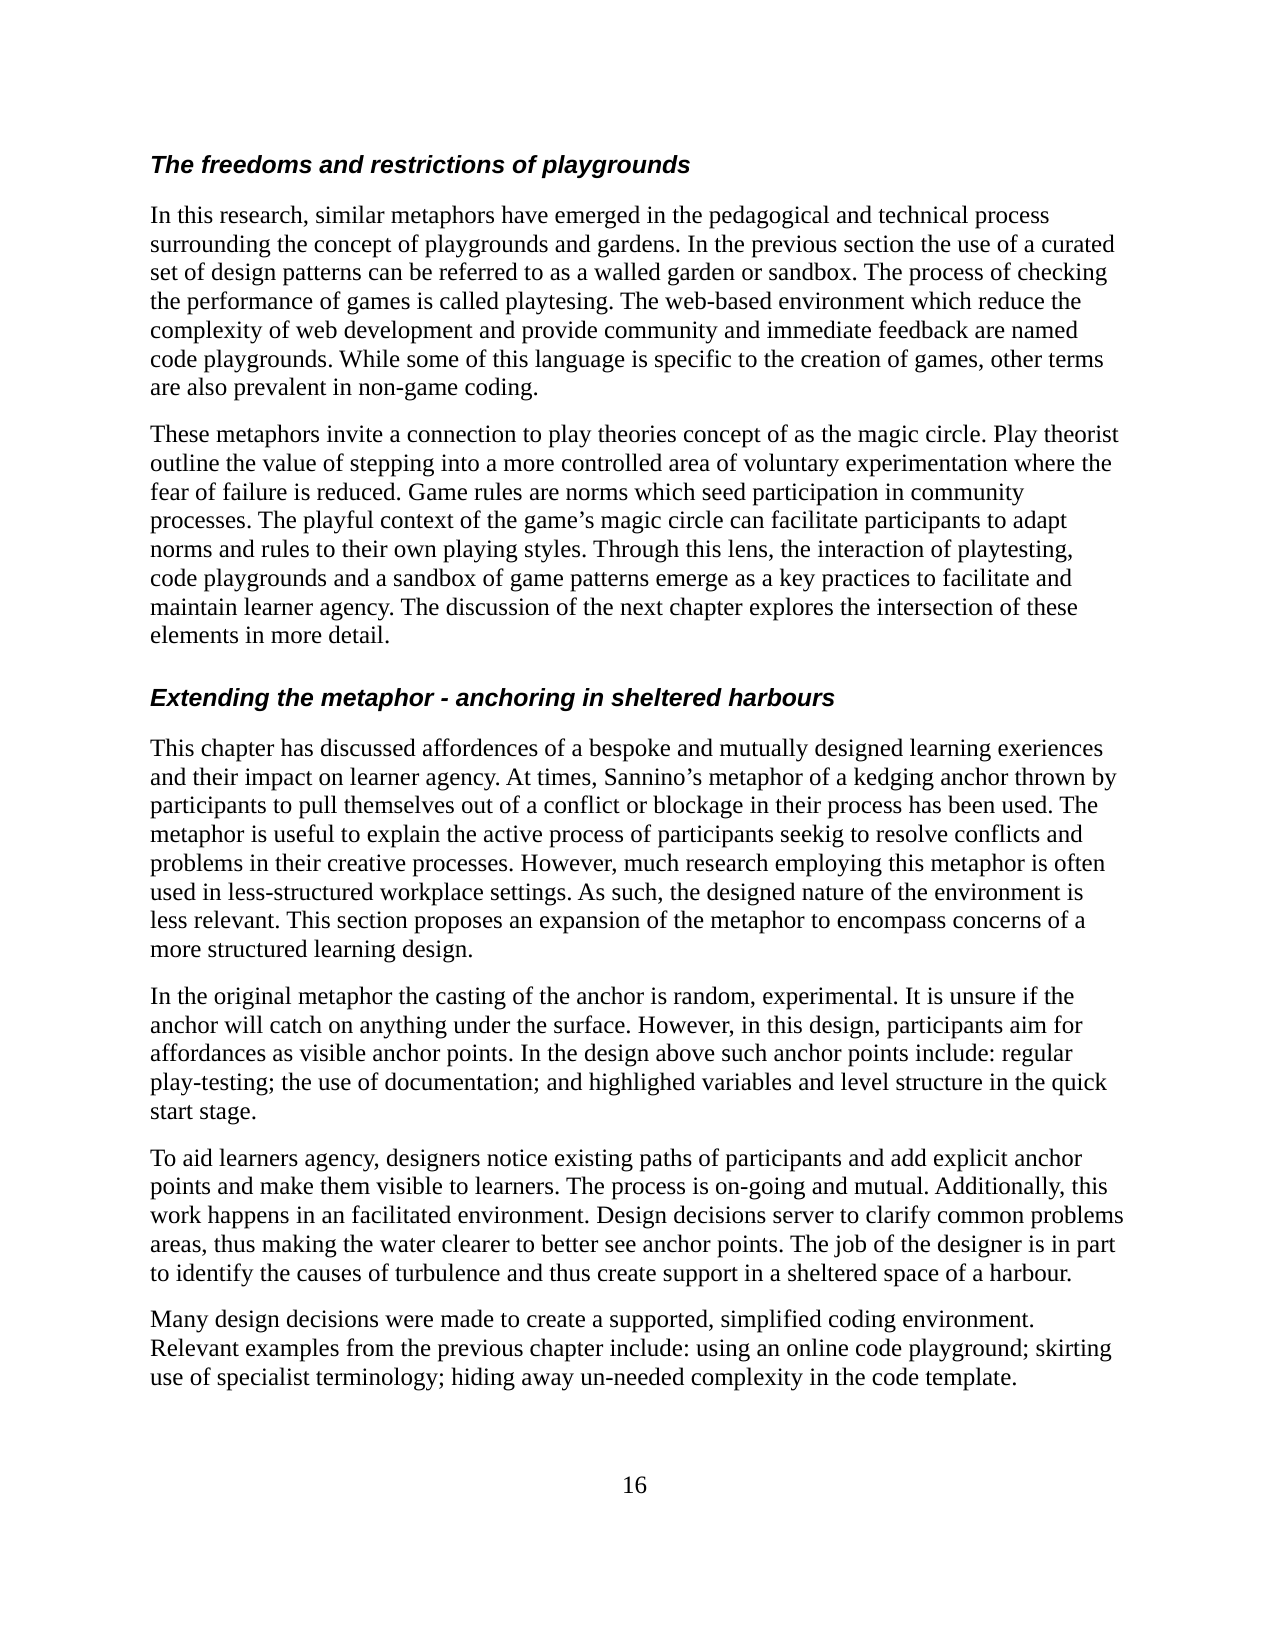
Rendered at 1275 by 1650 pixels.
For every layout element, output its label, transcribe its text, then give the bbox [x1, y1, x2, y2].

subtitle The freedoms and restrictions of playgrounds [150, 150, 1125, 178]
text This chapter has discussed affordences of a bespoke and mutually designed learning exeriences and their impact on learner agency. At times, Sannino’s metaphor of a kedging anchor thrown by participants to pull themselves out of a conflict or blockage in their process has been used. The metaphor is useful to explain the active process of participants seekig to resolve conflicts and problems in their creative processes. However, much research employing this metaphor is often used in less-structured workplace settings. As such, the designed nature of the environment is less relevant. This section proposes an expansion of the metaphor to encompass concerns of a more structured learning design. [150, 733, 1125, 963]
text Many design decisions were made to create a supported, simplified coding environment. Relevant examples from the previous chapter include: using an online code playground; skirting use of specialist terminology; hiding away un-needed complexity in the code template. [150, 1304, 1125, 1391]
text To aid learners agency, designers notice existing paths of participants and add explicit anchor points and make them visible to learners. The process is on-going and mutual. Additionally, this work happens in an facilitated environment. Design decisions server to clarify common problems areas, thus making the water clearer to better see anchor points. The job of the designer is in part to identify the causes of turbulence and thus create support in a sheltered space of a harbour. [150, 1143, 1125, 1286]
text In this research, similar metaphors have emerged in the pedagogical and technical process surrounding the concept of playgrounds and gardens. In the previous section the use of a curated set of design patterns can be referred to as a walled garden or sandbox. The process of checking the performance of games is called playtesing. The web-based environment which reduce the complexity of web development and provide community and immediate feedback are named code playgrounds. While some of this language is specific to the creation of games, other terms are also prevalent in non-game coding. [150, 200, 1125, 401]
subtitle Extending the metaphor - anchoring in sheltered harbours [150, 683, 1125, 712]
text These metaphors invite a connection to play theories concept of as the magic circle. Play theorist outline the value of stepping into a more controlled area of voluntary experimentation where the fear of failure is reduced. Game rules are norms which seed participation in community processes. The playful context of the game’s magic circle can facilitate participants to adapt norms and rules to their own playing styles. Through this lens, the interaction of playtesting, code playgrounds and a sandbox of game patterns emerge as a key practices to facilitate and maintain learner agency. The discussion of the next chapter explores the intersection of these elements in more detail. [150, 419, 1125, 649]
text In the original metaphor the casting of the anchor is random, experimental. It is unsure if the anchor will catch on anything under the surface. However, in this design, participants aim for affordances as visible anchor points. In the design above such anchor points include: regular play-testing; the use of documentation; and highlighed variables and level structure in the quick start stage. [150, 981, 1125, 1125]
